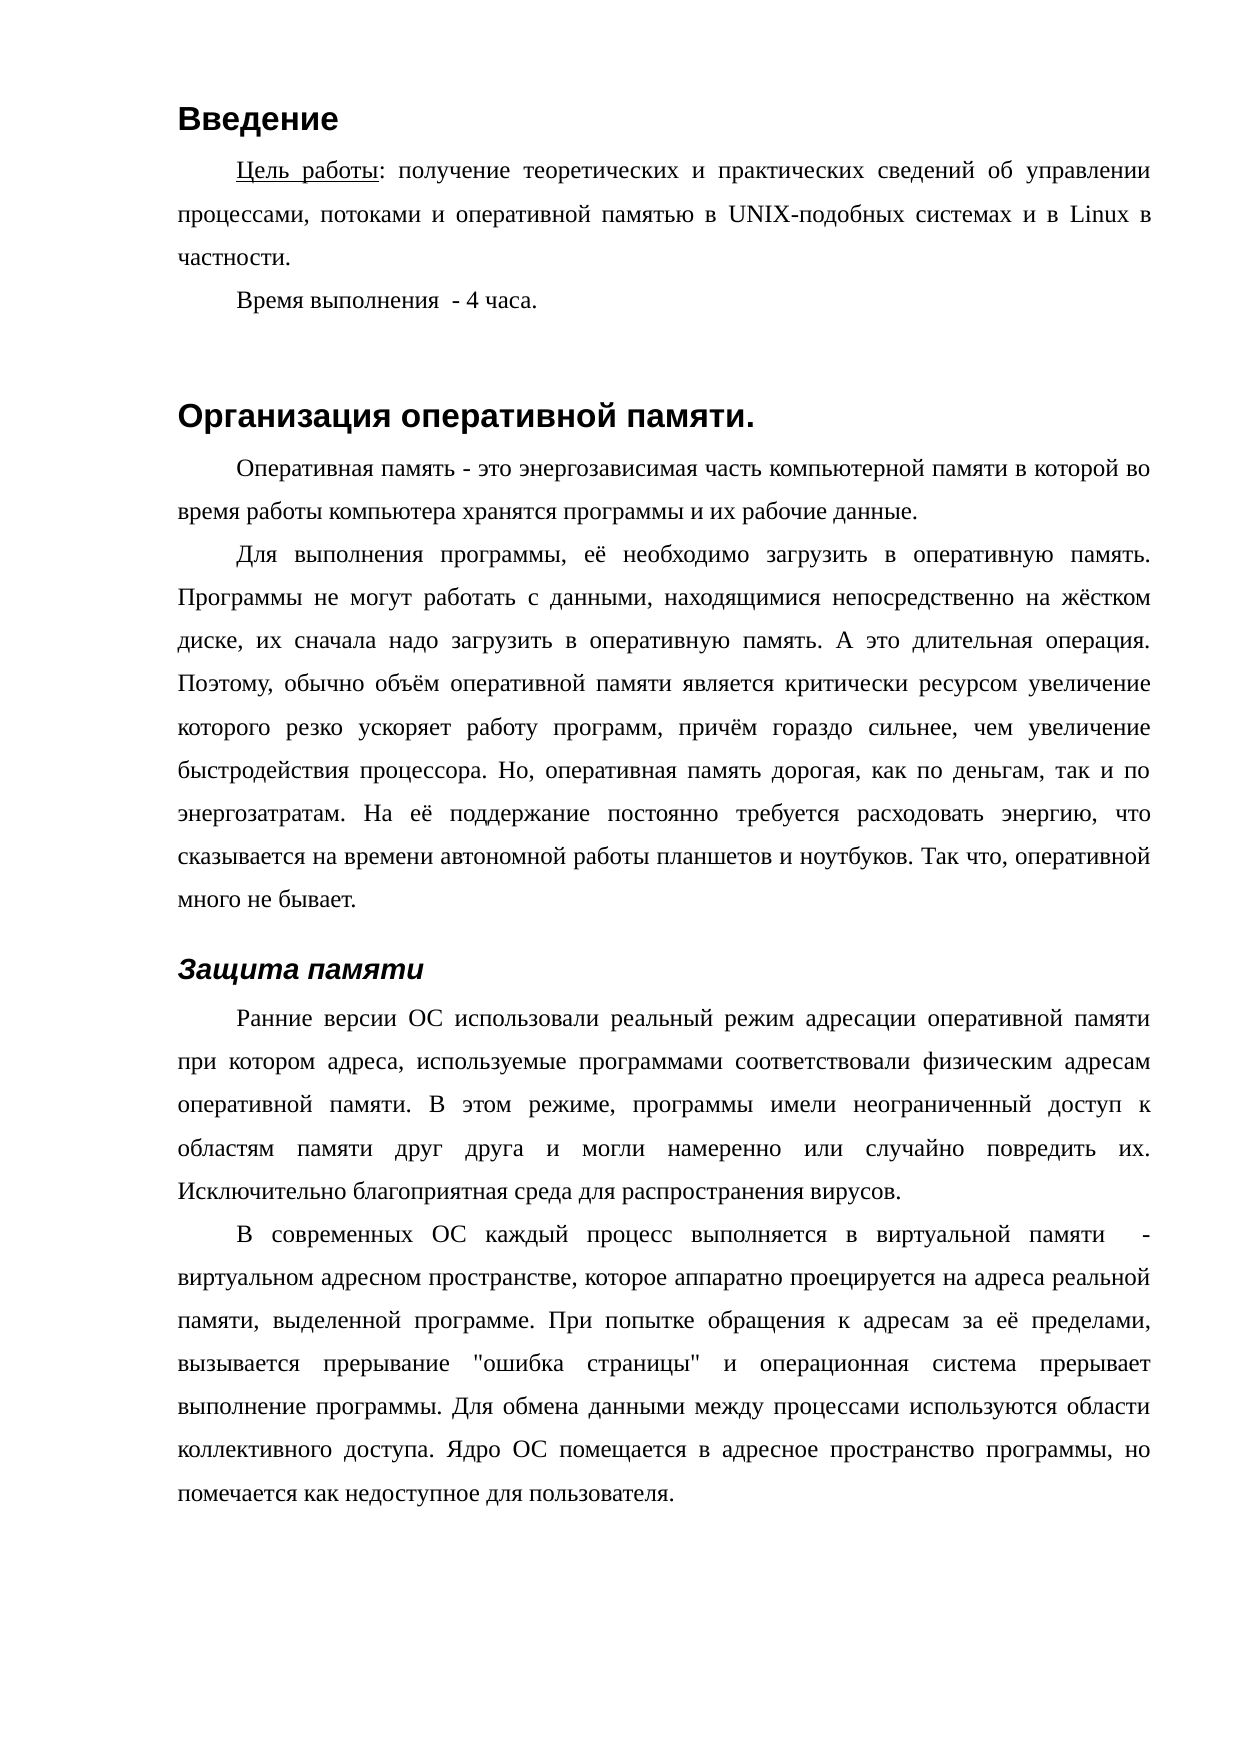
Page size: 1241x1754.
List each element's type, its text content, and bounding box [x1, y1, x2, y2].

text Для выполнения программы, её необходимо загрузить в оперативную память. Программы не могут работать с данными, находящимися непосредственно на жёстком диске, их сначала надо загрузить в оперативную память. А это длительная операция. Поэтому, обычно объём оперативной памяти является критически ресурсом увеличение которого резко ускоряет работу программ, причём гораздо сильнее, чем увеличение быстродействия процессора. Но, оперативная память дорогая, как по деньгам, так и по энергозатратам. На её поддержание постоянно требуется расходовать энергию, что сказывается на времени автономной работы планшетов и ноутбуков. Так что, оперативной много не бывает. [177, 539, 1152, 913]
subtitle Организация оперативной памяти. [177, 396, 1152, 434]
text Цель работы: получение теоретических и практических сведений об управлении процессами, потоками и оперативной памятью в UNIX-подобных системах и в Linux в частности. [177, 156, 1152, 271]
text Ранние версии ОС использовали реальный режим адресации оперативной памяти при котором адреса, используемые программами соответствовали физическим адресам оперативной памяти. В этом режиме, программы имели неограниченный доступ к областям памяти друг друга и могли намеренно или случайно повредить их. Исключительно благоприятная среда для распространения вирусов. [177, 1003, 1152, 1204]
subtitle Введение [177, 99, 1152, 137]
text В современных ОС каждый процесс выполняется в виртуальной памяти - виртуальном адресном пространстве, которое аппаратно проецируется на адреса реальной памяти, выделенной программе. При попытке обращения к адресам за её пределами, вызывается прерывание "ошибка страницы" и операционная система прерывает выполнение программы. Для обмена данными между процессами используются области коллективного доступа. Ядро ОС помещается в адресное пространство программы, но помечается как недоступное для пользователя. [177, 1219, 1152, 1506]
text Время выполнения - 4 часа. [177, 285, 1152, 314]
text Оперативная память - это энергозависимая часть компьютерной памяти в которой во время работы компьютера хранятся программы и их рабочие данные. [177, 453, 1152, 525]
subtitle Защита памяти [177, 952, 1152, 986]
